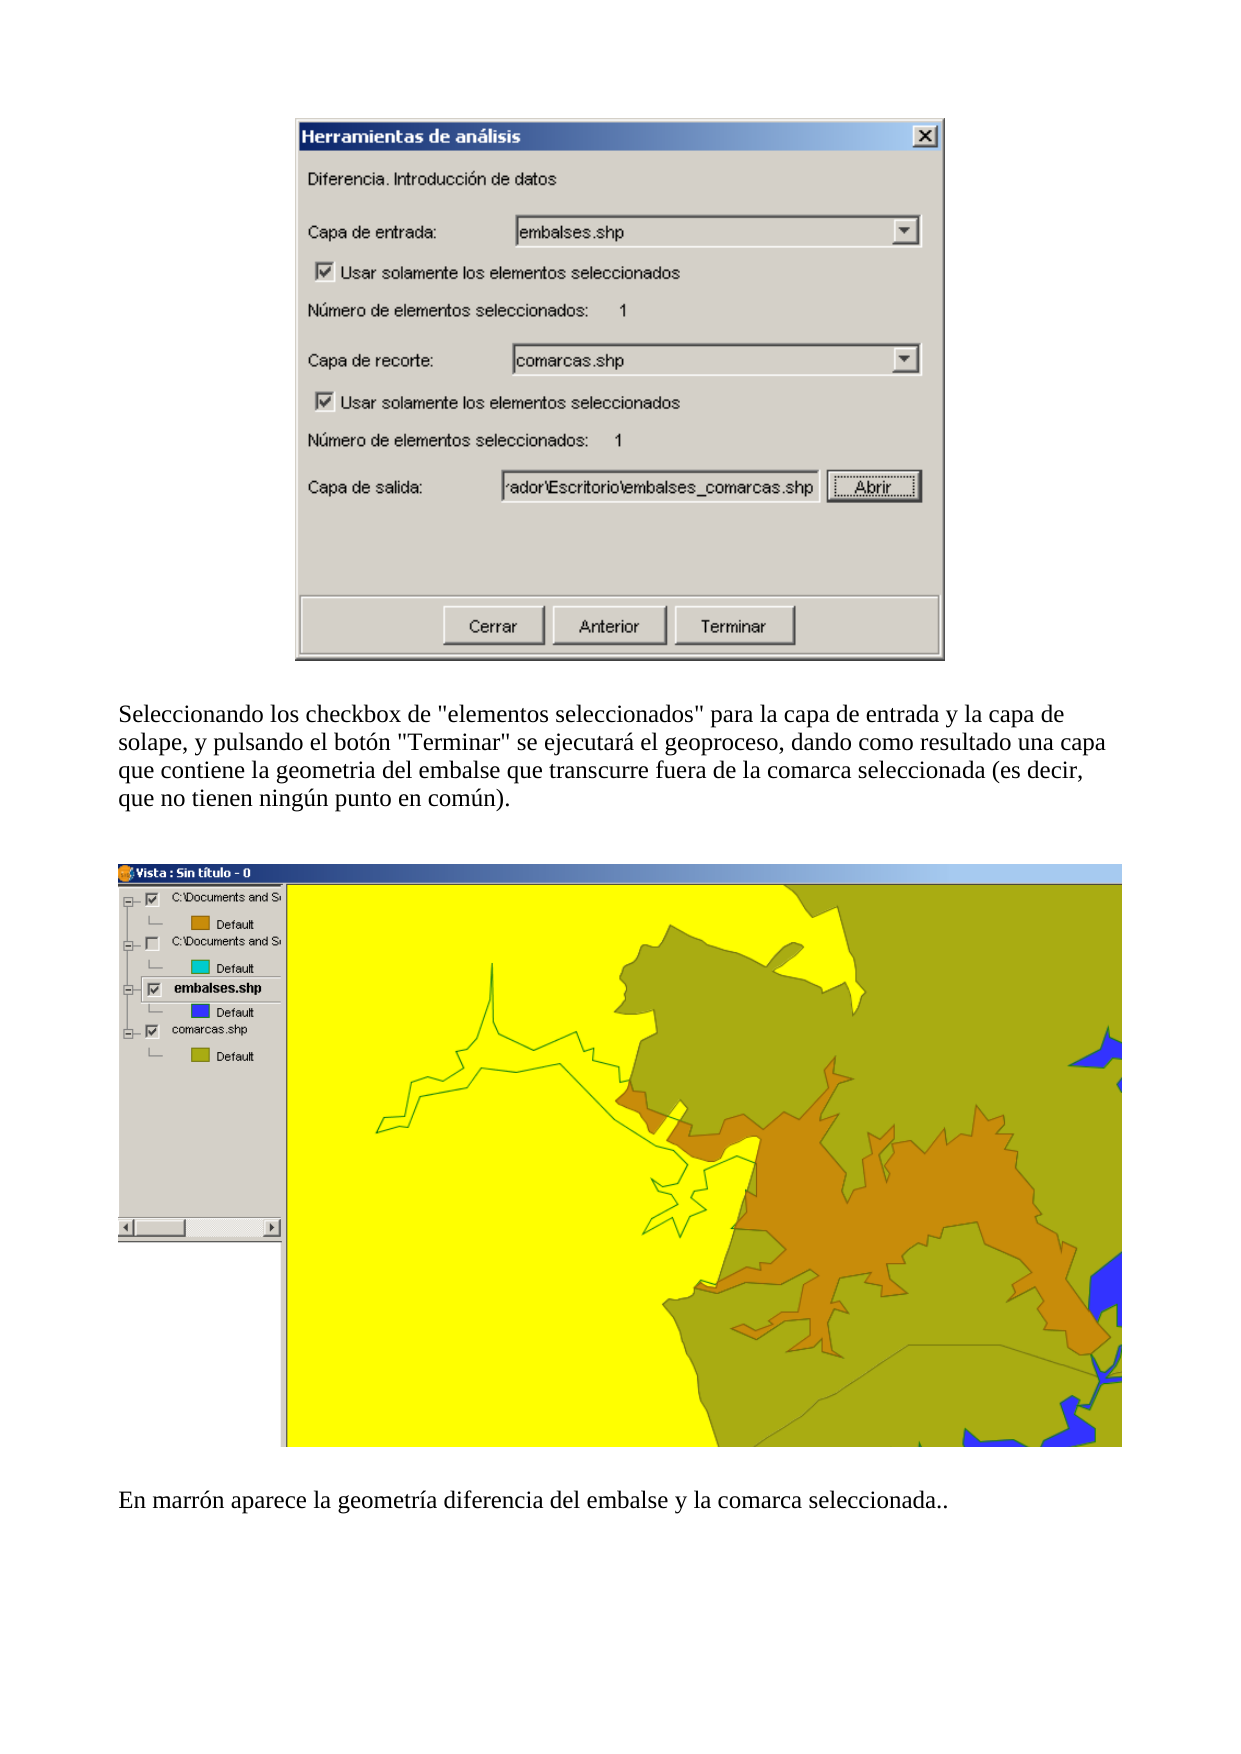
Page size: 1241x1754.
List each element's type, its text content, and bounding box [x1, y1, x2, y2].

text En marrón aparece la geometría diferencia del embalse y la comarca seleccionada.. [118, 1486, 1122, 1514]
text Seleccionando los checkbox de "elementos seleccionados" para la capa de entrada y la capa de solape, y pulsando el botón "Terminar" se ejecutará el geoproceso, dando como resultado una capa que contiene la geometria del embalse que transcurre fuera de la comarca seleccionada (es decir, que no tienen ningún punto en común). [118, 701, 1122, 811]
picture [295, 118, 945, 661]
